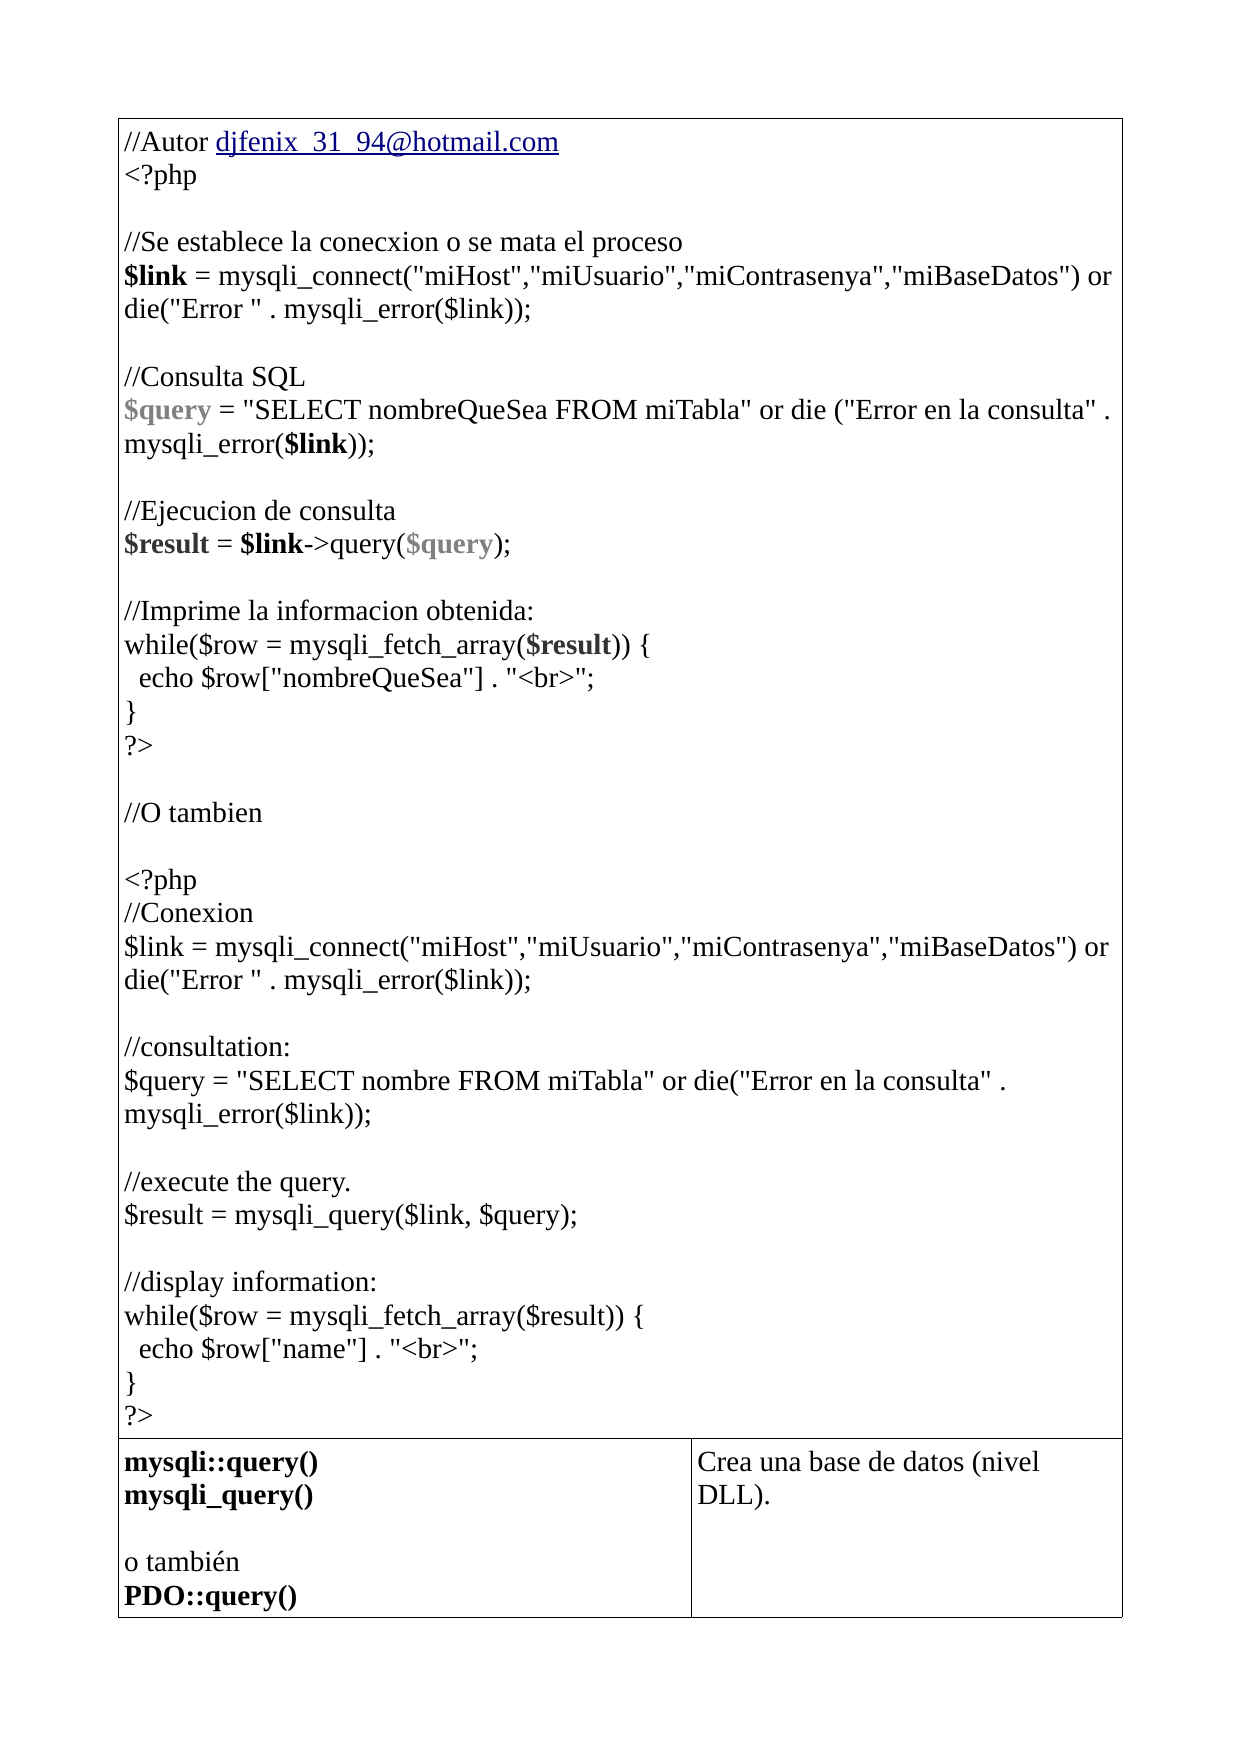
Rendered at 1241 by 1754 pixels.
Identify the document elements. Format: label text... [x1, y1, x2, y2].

table_cell //Autor djfenix_31_94@hotmail.com <?php //Se establece la conecxion o se mata el proceso $link = mysqli_connect("miHost","miUsuario","miContrasenya","miBaseDatos") or die("Error " . mysqli_error($link)); //Consulta SQL $query = "SELECT nombreQueSea FROM miTabla" or die ("Error en la consulta" . mysqli_error($link)); //Ejecucion de consulta $result = $link->query($query); //Imprime la informacion obtenida: while($row = mysqli_fetch_array($result)) { echo $row["nombreQueSea"] . "<br>"; } ?> //O tambien <?php //Conexion $link = mysqli_connect("miHost","miUsuario","miContrasenya","miBaseDatos") or die("Error " . mysqli_error($link)); //consultation: $query = "SELECT nombre FROM miTabla" or die("Error en la consulta" . mysqli_error($link)); //execute the query. $result = mysqli_query($link, $query); //display information: while($row = mysqli_fetch_array($result)) { echo $row["name"] . "<br>"; } ?> [119, 119, 1122, 1438]
table_cell Crea una base de datos (nivel DLL). [692, 1439, 1122, 1617]
table_cell mysqli::query() mysqli_query() o también PDO::query() [119, 1439, 691, 1617]
